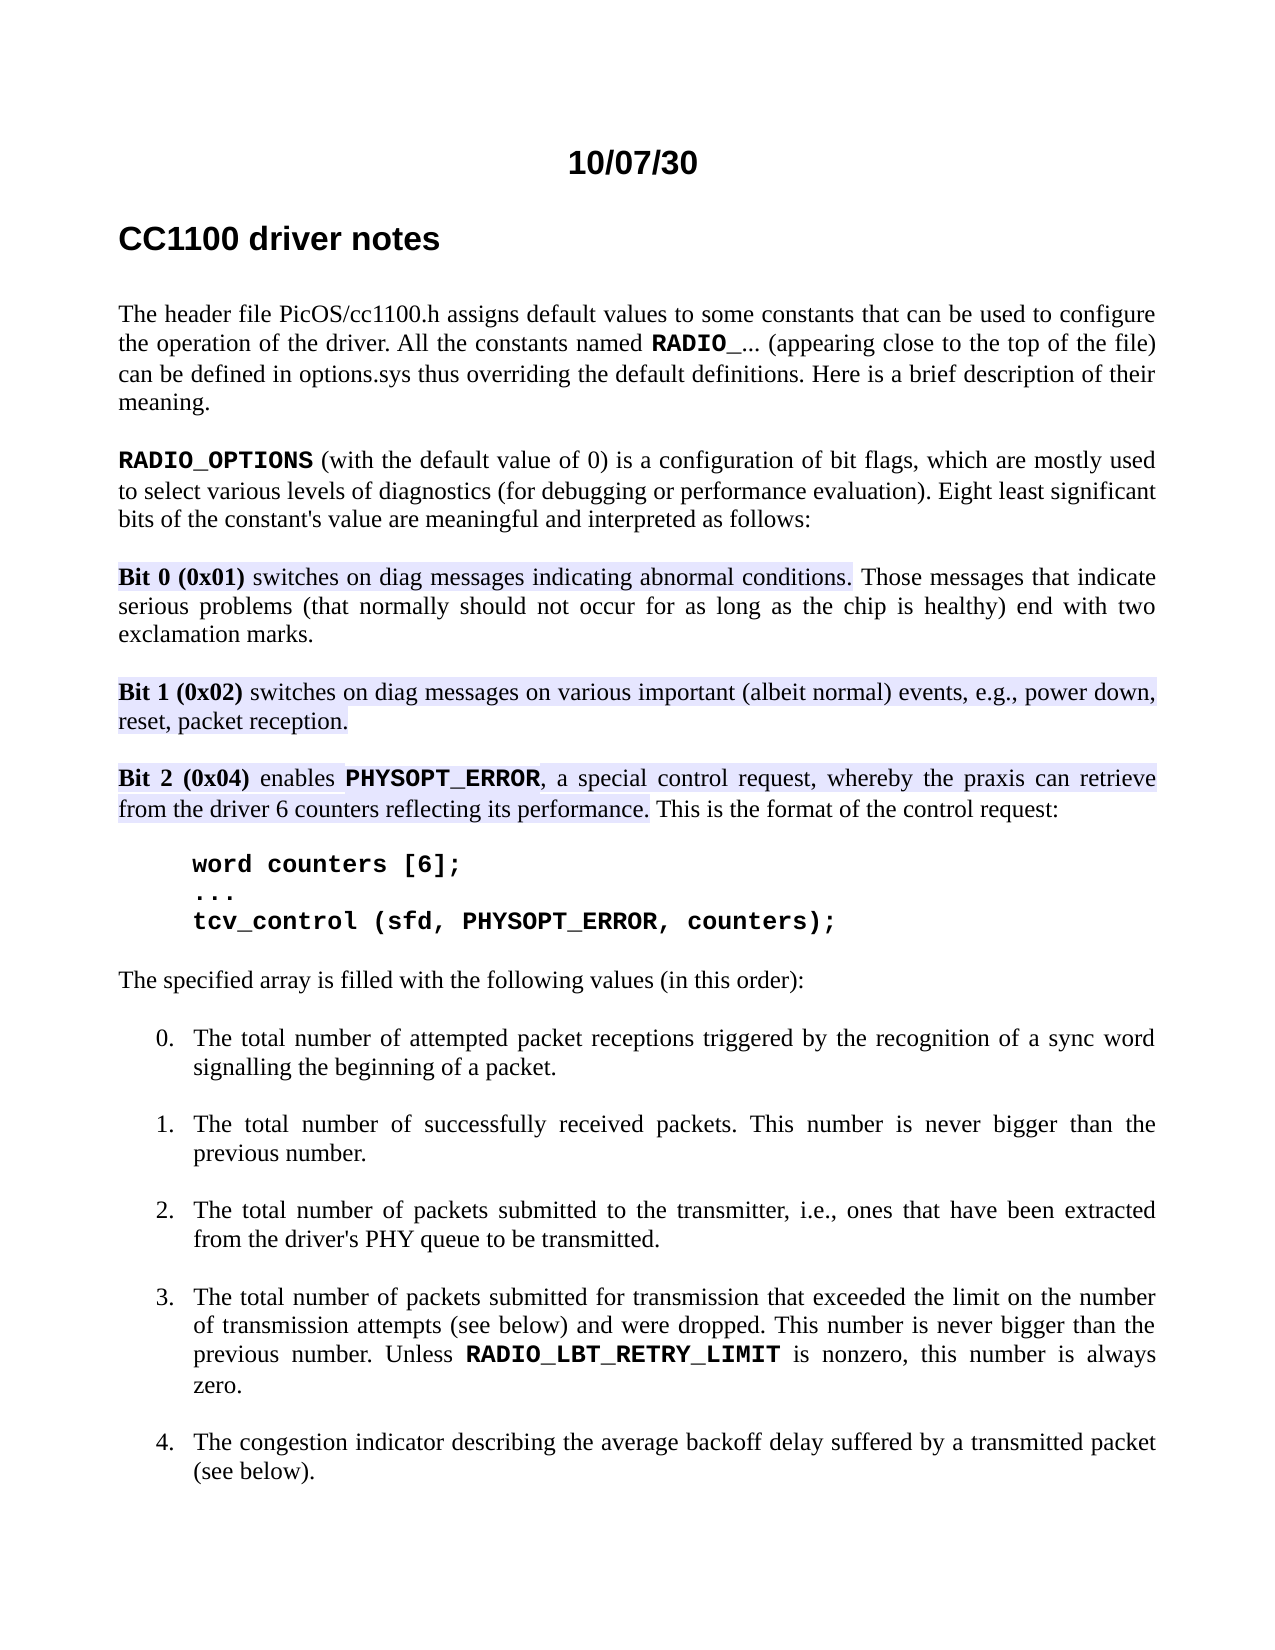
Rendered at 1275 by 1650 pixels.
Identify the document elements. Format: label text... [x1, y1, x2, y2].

list The total number of packets submitted to the transmitter, i.e., ones that have been extracted from the driver's PHY queue to be transmitted. [156, 1195, 1157, 1253]
text tcv_control (sfd, PHYSOPT_ERROR, counters); [118, 908, 1157, 937]
text word counters [6]; [118, 852, 1157, 880]
text Bit 2 (0x04) enables PHYSOPT_ERROR, a special control request, whereby the praxis can retrieve from the driver 6 counters reflecting its performance. This is the format of the control request: [118, 763, 1157, 823]
text The header file PicOS/cc1100.h assigns default values to some constants that can be used to configure the operation of the driver. All the constants named RADIO_... (appearing close to the top of the file) can be defined in options.sys thus overriding the default definitions. Here is a brief description of their meaning. [118, 299, 1157, 416]
text ... [118, 880, 1157, 908]
text Bit 0 (0x01) switches on diag messages indicating abnormal conditions. Those messages that indicate serious problems (that normally should not occur for as long as the chip is healthy) end with two exclamation marks. [118, 562, 1157, 648]
subtitle CC1100 driver notes [118, 219, 1157, 258]
subtitle 10/07/30 [118, 143, 1157, 182]
text Bit 1 (0x02) switches on diag messages on various important (albeit normal) events, e.g., power down, reset, packet reception. [118, 677, 1157, 734]
text The specified array is filled with the following values (in this order): [118, 965, 1157, 994]
list The congestion indicator describing the average backoff delay suffered by a transmitted packet (see below). [156, 1427, 1157, 1485]
list The total number of attempted packet receptions triggered by the recognition of a sync word signalling the beginning of a packet. [156, 1023, 1157, 1080]
list The total number of packets submitted for transmission that exceeded the limit on the number of transmission attempts (see below) and were dropped. This number is never bigger than the previous number. Unless RADIO_LBT_RETRY_LIMIT is nonzero, this number is always zero. [156, 1282, 1157, 1399]
text RADIO_OPTIONS (with the default value of 0) is a configuration of bit flags, which are mostly used to select various levels of diagnostics (for debugging or performance evaluation). Eight least significant bits of the constant's value are meaningful and interpreted as follows: [118, 445, 1157, 533]
list The total number of successfully received packets. This number is never bigger than the previous number. [156, 1109, 1157, 1167]
